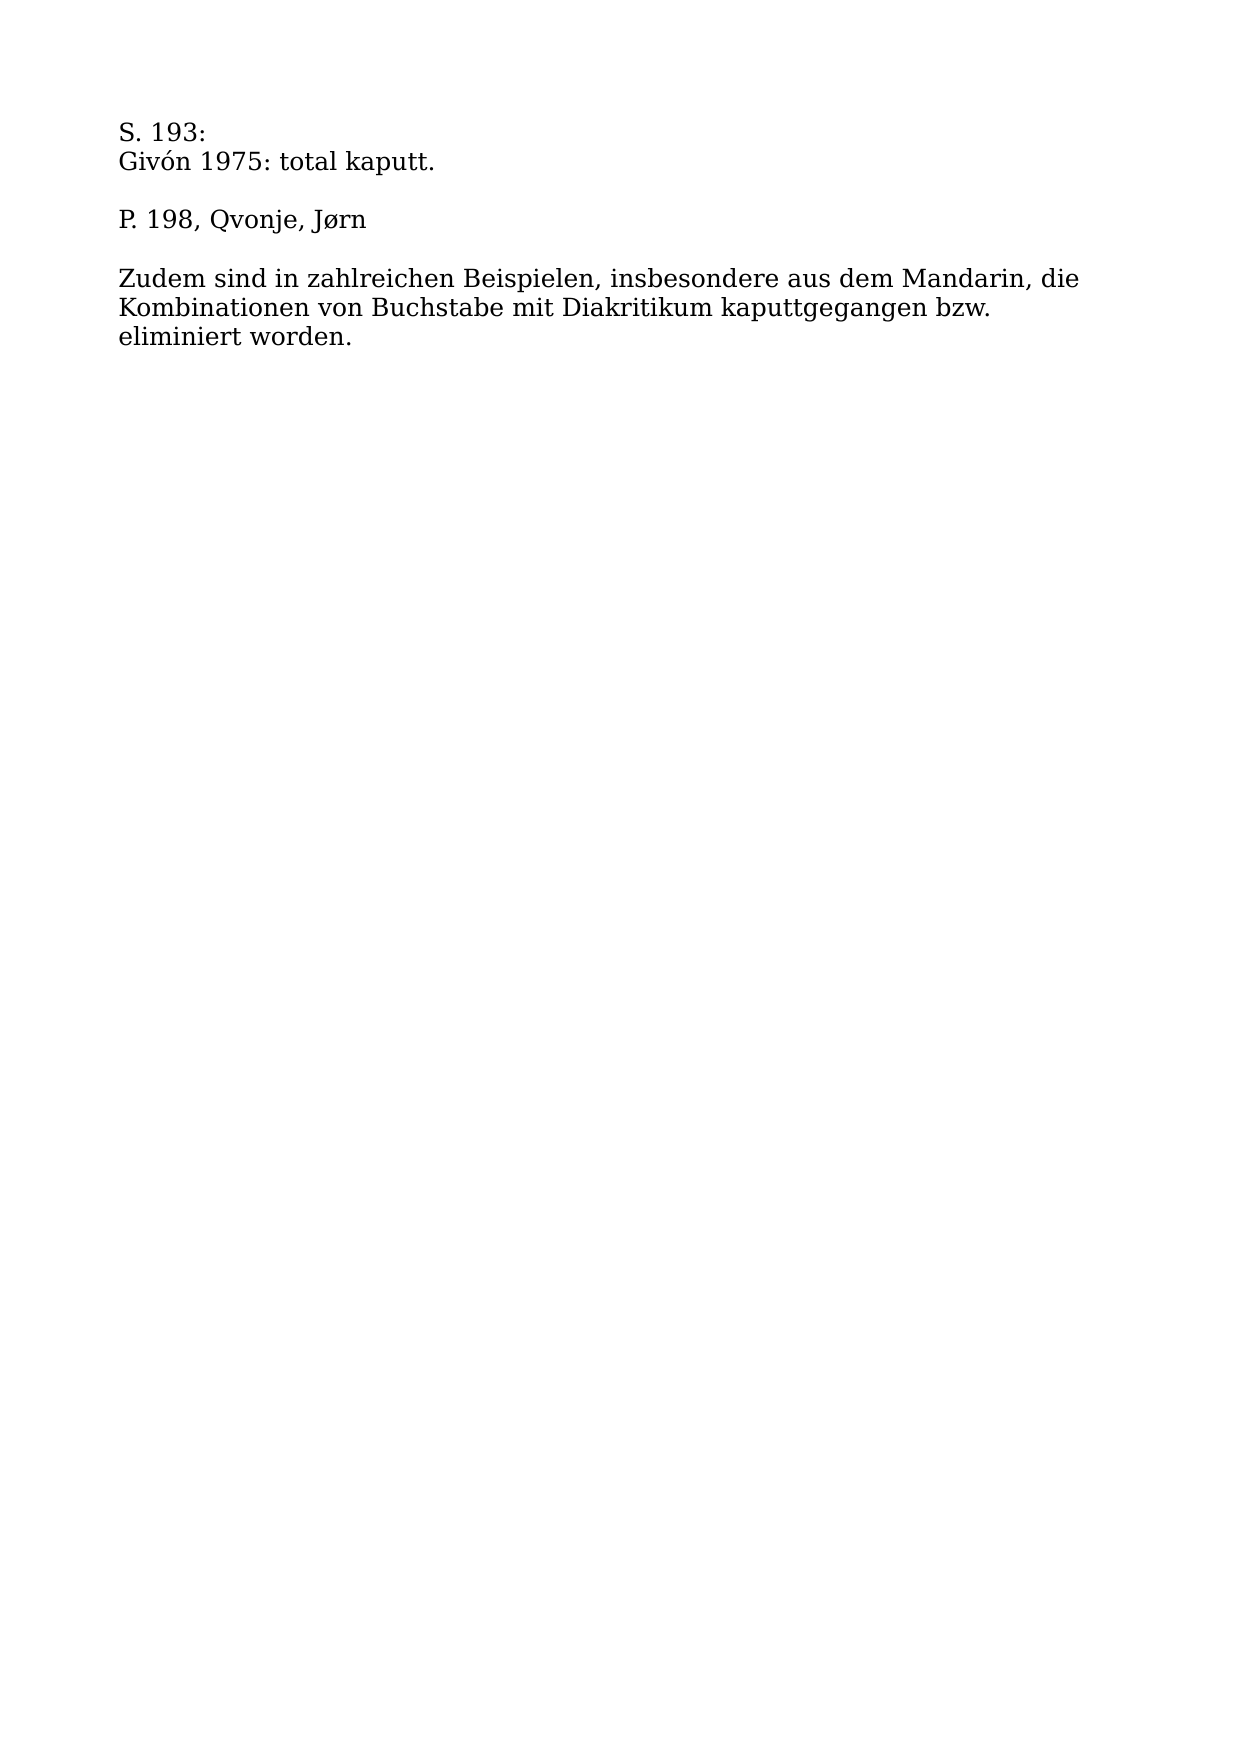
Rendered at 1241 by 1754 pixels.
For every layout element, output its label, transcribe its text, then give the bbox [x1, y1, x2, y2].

text Zudem sind in zahlreichen Beispielen, insbesondere aus dem Mandarin, die Kombinationen von Buchstabe mit Diakritikum kaputtgegangen bzw. eliminiert worden. [118, 264, 1122, 351]
text S. 193: [118, 118, 1122, 147]
text Givón 1975: total kaputt. [118, 147, 1122, 176]
text P. 198, Qvonje, Jørn [118, 206, 1122, 235]
